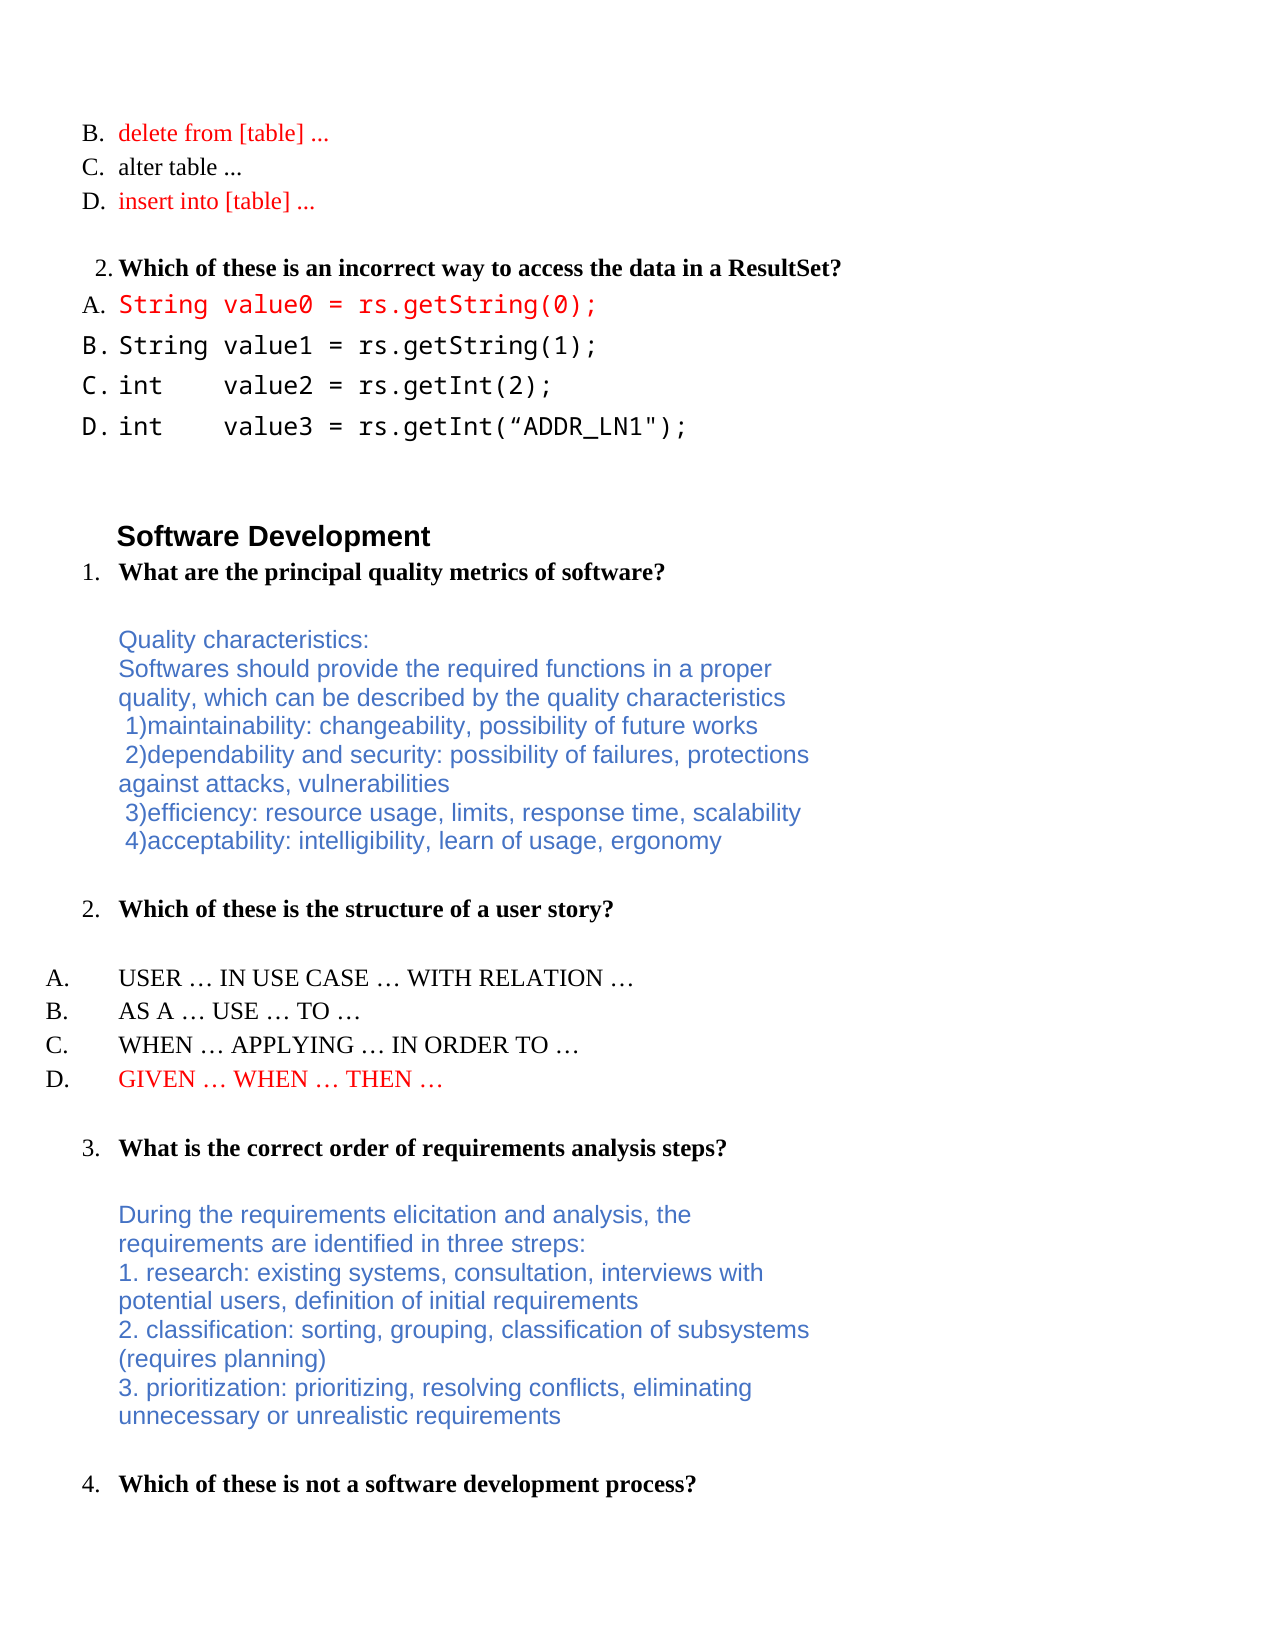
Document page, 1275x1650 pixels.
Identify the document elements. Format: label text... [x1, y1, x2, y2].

list What is the correct order of requirements analysis steps? [82, 1133, 1153, 1161]
text 1)maintainability: changeability, possibility of future works [118, 711, 1153, 740]
list String value1 = rs.getString(1); [82, 327, 1153, 362]
list String value0 = rs.getString(0); [82, 287, 1153, 321]
text 3)efficiency: resource usage, limits, response time, scalability [118, 797, 1153, 826]
text 4)acceptability: intelligibility, learn of usage, ergonomy [118, 826, 1153, 855]
subtitle Software Development [116, 519, 1153, 552]
list WHEN … APPLYING … IN ORDER TO … [45, 1030, 1153, 1059]
text 3. prioritization: prioritizing, resolving conflicts, eliminating [118, 1373, 1153, 1401]
list GIVEN … WHEN … THEN … [45, 1064, 1153, 1093]
list Which of these is the structure of a user story? [82, 894, 1153, 923]
list Which of these is an incorrect way to access the data in a ResultSet? [94, 253, 931, 282]
text unnecessary or unrealistic requirements [118, 1401, 1153, 1430]
text potential users, definition of initial requirements [118, 1286, 1153, 1315]
list int value3 = rs.getInt(“ADDR_LN1"); [82, 408, 1153, 443]
list int value2 = rs.getInt(2); [82, 368, 1153, 402]
list delete from [table] ... [82, 118, 1153, 147]
list USER … IN USE CASE … WITH RELATION … [45, 963, 1153, 991]
text 1. research: existing systems, consultation, interviews with [118, 1258, 1153, 1286]
text 2)dependability and security: possibility of failures, protections [118, 740, 1153, 769]
text (requires planning) [118, 1344, 1153, 1373]
text quality, which can be described by the quality characteristics [118, 682, 1153, 711]
list alter table ... [82, 152, 1153, 181]
text During the requirements elicitation and analysis, the [118, 1200, 1153, 1229]
list What are the principal quality metrics of software? [82, 557, 1153, 586]
list AS A … USE … TO … [45, 996, 1153, 1025]
text requirements are identified in three streps: [118, 1229, 1153, 1258]
text Quality characteristics: [118, 625, 1153, 654]
text against attacks, vulnerabilities [118, 769, 1153, 797]
text 2. classification: sorting, grouping, classification of subsystems [118, 1315, 1153, 1344]
list insert into [table] ... [82, 186, 1153, 214]
text Softwares should provide the required functions in a proper [118, 654, 1153, 682]
list Which of these is not a software development process? [82, 1469, 1153, 1498]
